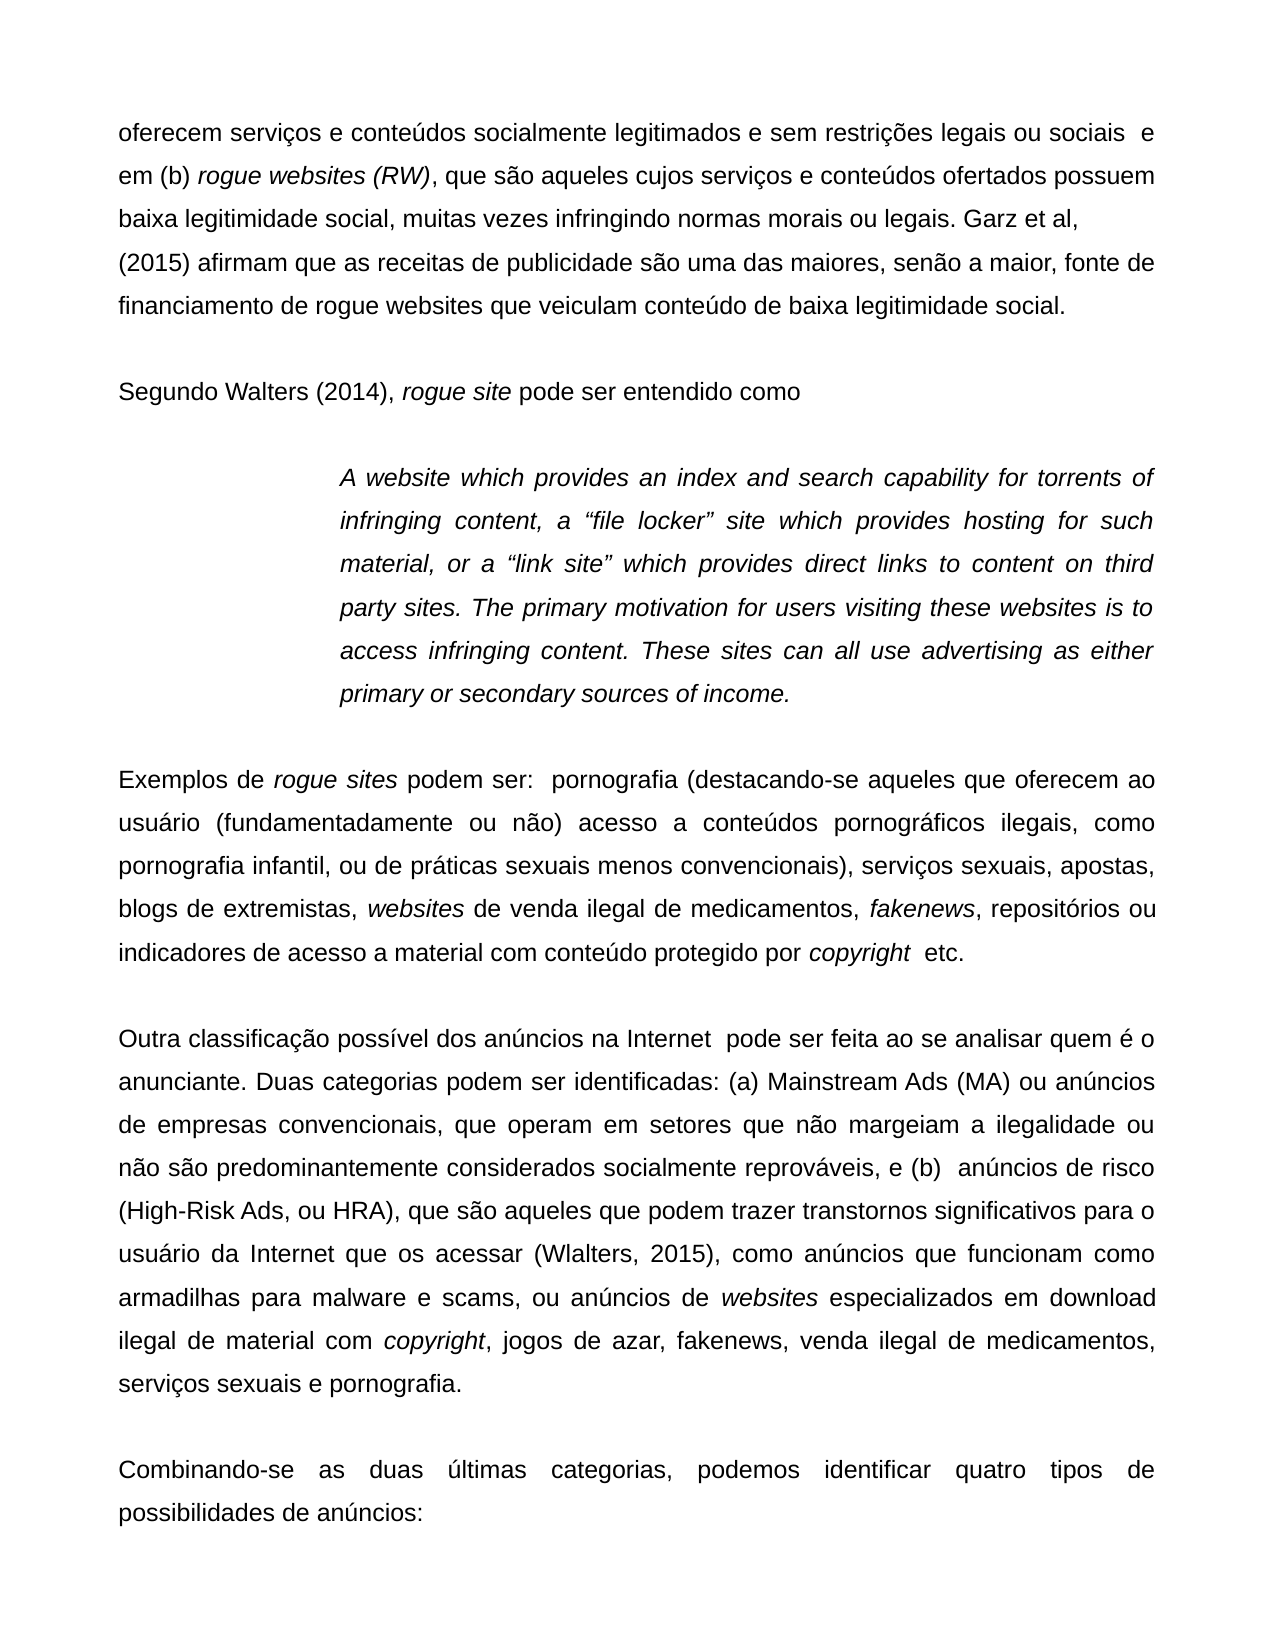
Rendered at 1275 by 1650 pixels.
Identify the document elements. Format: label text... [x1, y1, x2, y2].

text Exemplos de rogue sites podem ser: pornografia (destacando-se aqueles que oferecem ao usuário (fundamentadamente ou não) acesso a conteúdos pornográficos ilegais, como pornografia infantil, ou de práticas sexuais menos convencionais), serviços sexuais, apostas, blogs de extremistas, websites de venda ilegal de medicamentos, fakenews, repositórios ou indicadores de acesso a material com conteúdo protegido por copyright etc. [118, 765, 1157, 966]
text Outra classificação possível dos anúncios na Internet pode ser feita ao se analisar quem é o anunciante. Duas categorias podem ser identificadas: (a) Mainstream Ads (MA) ou anúncios de empresas convencionais, que operam em setores que não margeiam a ilegalidade ou não são predominantemente considerados socialmente reprováveis, e (b) anúncios de risco (High-Risk Ads, ou HRA), que são aqueles que podem trazer transtornos significativos para o usuário da Internet que os acessar (Wlalters, 2015), como anúncios que funcionam como armadilhas para malware e scams, ou anúncios de websites especializados em download ilegal de material com copyright, jogos de azar, fakenews, venda ilegal de medicamentos, serviços sexuais e pornografia. [118, 1024, 1157, 1397]
text (2015) afirmam que as receitas de publicidade são uma das maiores, senão a maior, fonte de financiamento de rogue websites que veiculam conteúdo de baixa legitimidade social. [118, 247, 1157, 319]
text Combinando-se as duas últimas categorias, podemos identificar quatro tipos de possibilidades de anúncios: [118, 1455, 1157, 1527]
text oferecem serviços e conteúdos socialmente legitimados e sem restrições legais ou sociais e em (b) rogue websites (RW), que são aqueles cujos serviços e conteúdos ofertados possuem baixa legitimidade social, muitas vezes infringindo normas morais ou legais. Garz et al, [118, 118, 1157, 233]
text Segundo Walters (2014), rogue site pode ser entendido como [118, 377, 1157, 406]
text A website which provides an index and search capability for torrents of infringing content, a “file locker” site which provides hosting for such material, or a “link site” which provides direct links to content on third party sites. The primary motivation for users visiting these websites is to access infringing content. These sites can all use advertising as either primary or secondary sources of income. [340, 463, 1157, 707]
